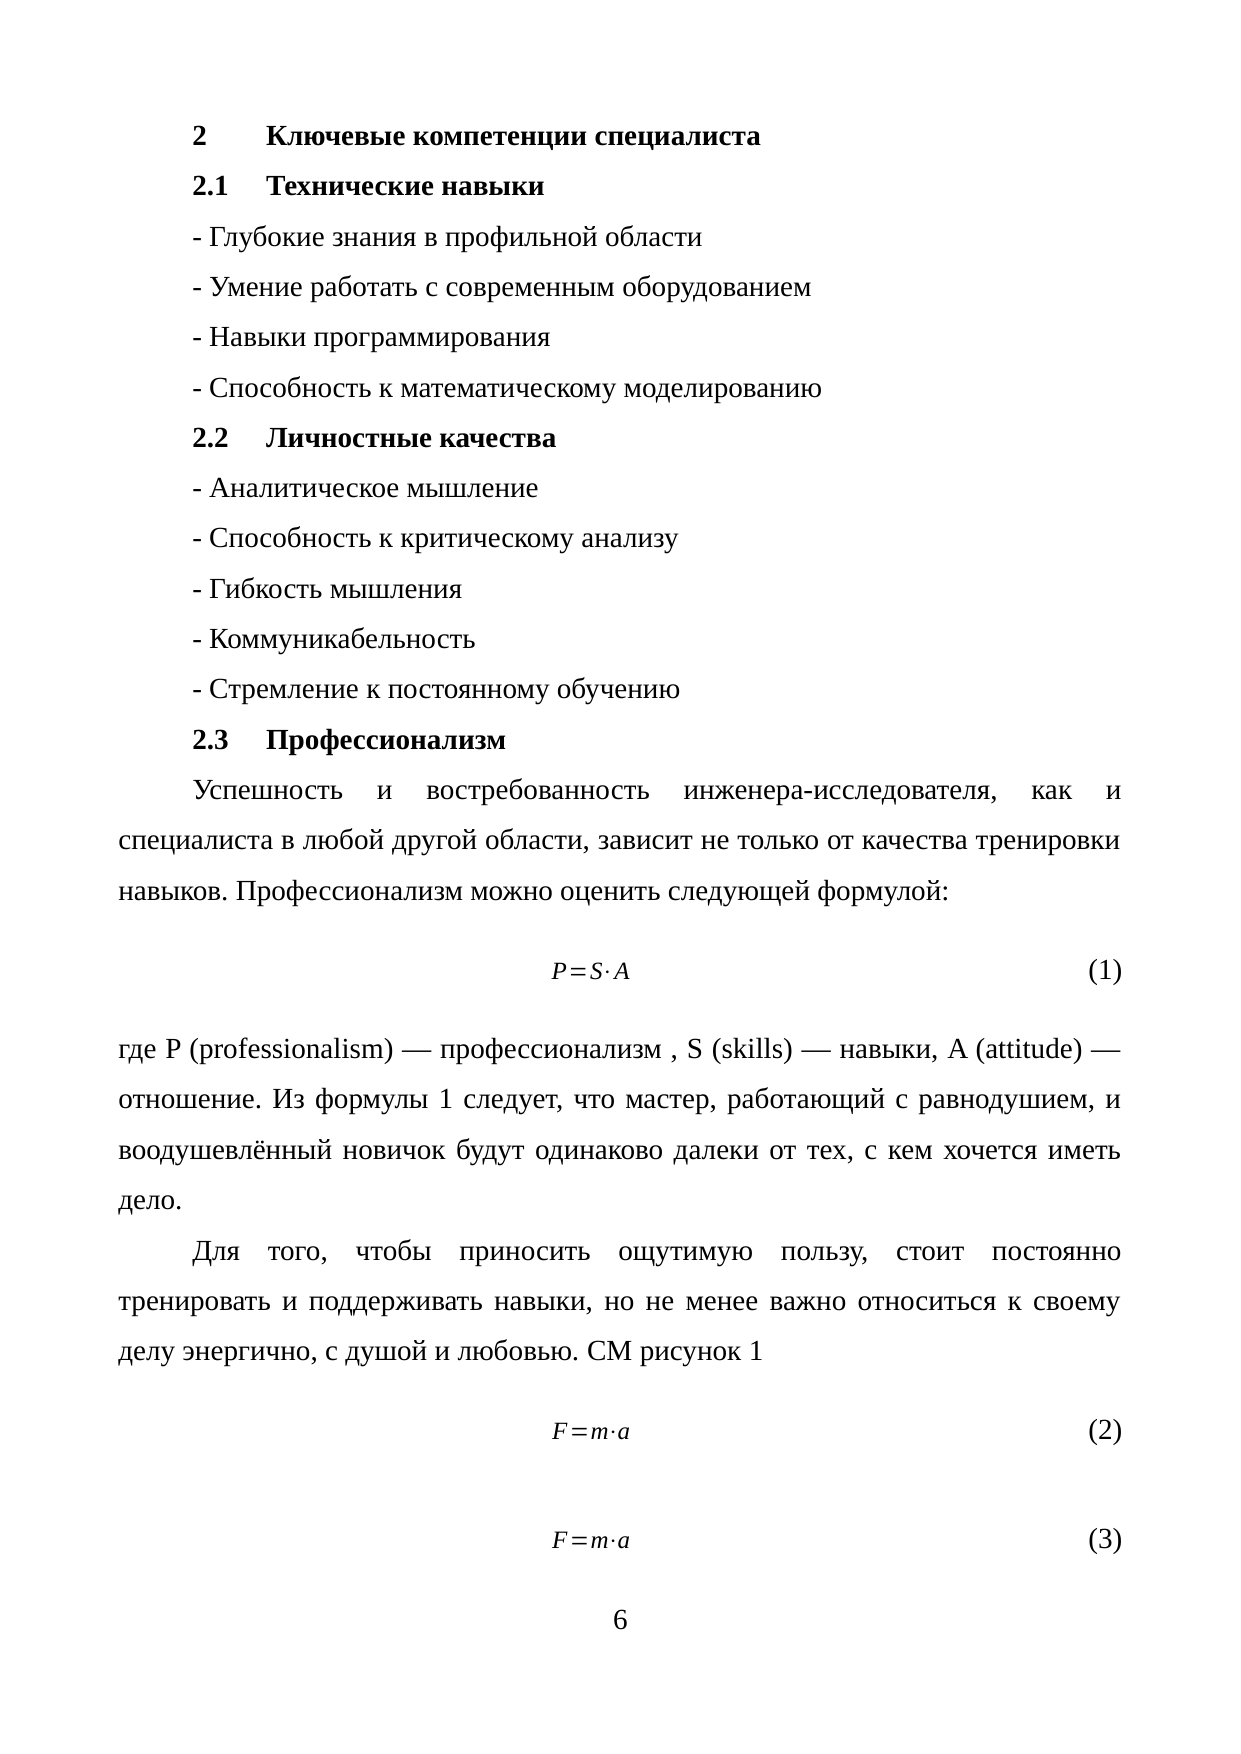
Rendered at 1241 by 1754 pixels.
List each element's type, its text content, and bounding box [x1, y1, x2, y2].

subtitle Профессионализм [118, 722, 1122, 755]
text Для того, чтобы приносить ощутимую пользу, стоит постоянно тренировать и поддерживать навыки, но не менее важно относиться к своему делу энергично, с душой и любовью. СМ рисунок Рисунок 1 [118, 1233, 1122, 1367]
subtitle Личностные качества [118, 420, 1122, 453]
text - Коммуникабельность [118, 621, 1122, 655]
text - Способность к математическому моделированию [118, 370, 1122, 403]
text где P (professionalism) — профессионализм , S (skills) — навыки, A (attitude) — отношение. Из формулы 1 следует, что мастер, работающий с равнодушием, и воодушевлённый новичок будут одинаково далеки от тех, с кем хочется иметь дело. [118, 1031, 1122, 1216]
text Успешность и востребованность инженера-исследователя, как и специалиста в любой другой области, зависит не только от качества тренировки навыков. Профессионализм можно оценить следующей формулой: [118, 772, 1122, 906]
subtitle Ключевые компетенции специалиста [118, 118, 1122, 152]
text - Способность к критическому анализу [118, 521, 1122, 554]
text (1) [118, 952, 1122, 986]
text - Стремление к постоянному обучению [118, 672, 1122, 705]
text - Глубокие знания в профильной области [118, 219, 1122, 252]
text - Умение работать с современным оборудованием [118, 269, 1122, 303]
subtitle Технические навыки [118, 168, 1122, 202]
text (3) [118, 1521, 1122, 1554]
text - Аналитическое мышление [118, 470, 1122, 504]
text - Гибкость мышления [118, 571, 1122, 604]
text (2) [118, 1412, 1122, 1446]
text - Навыки программирования [118, 319, 1122, 353]
